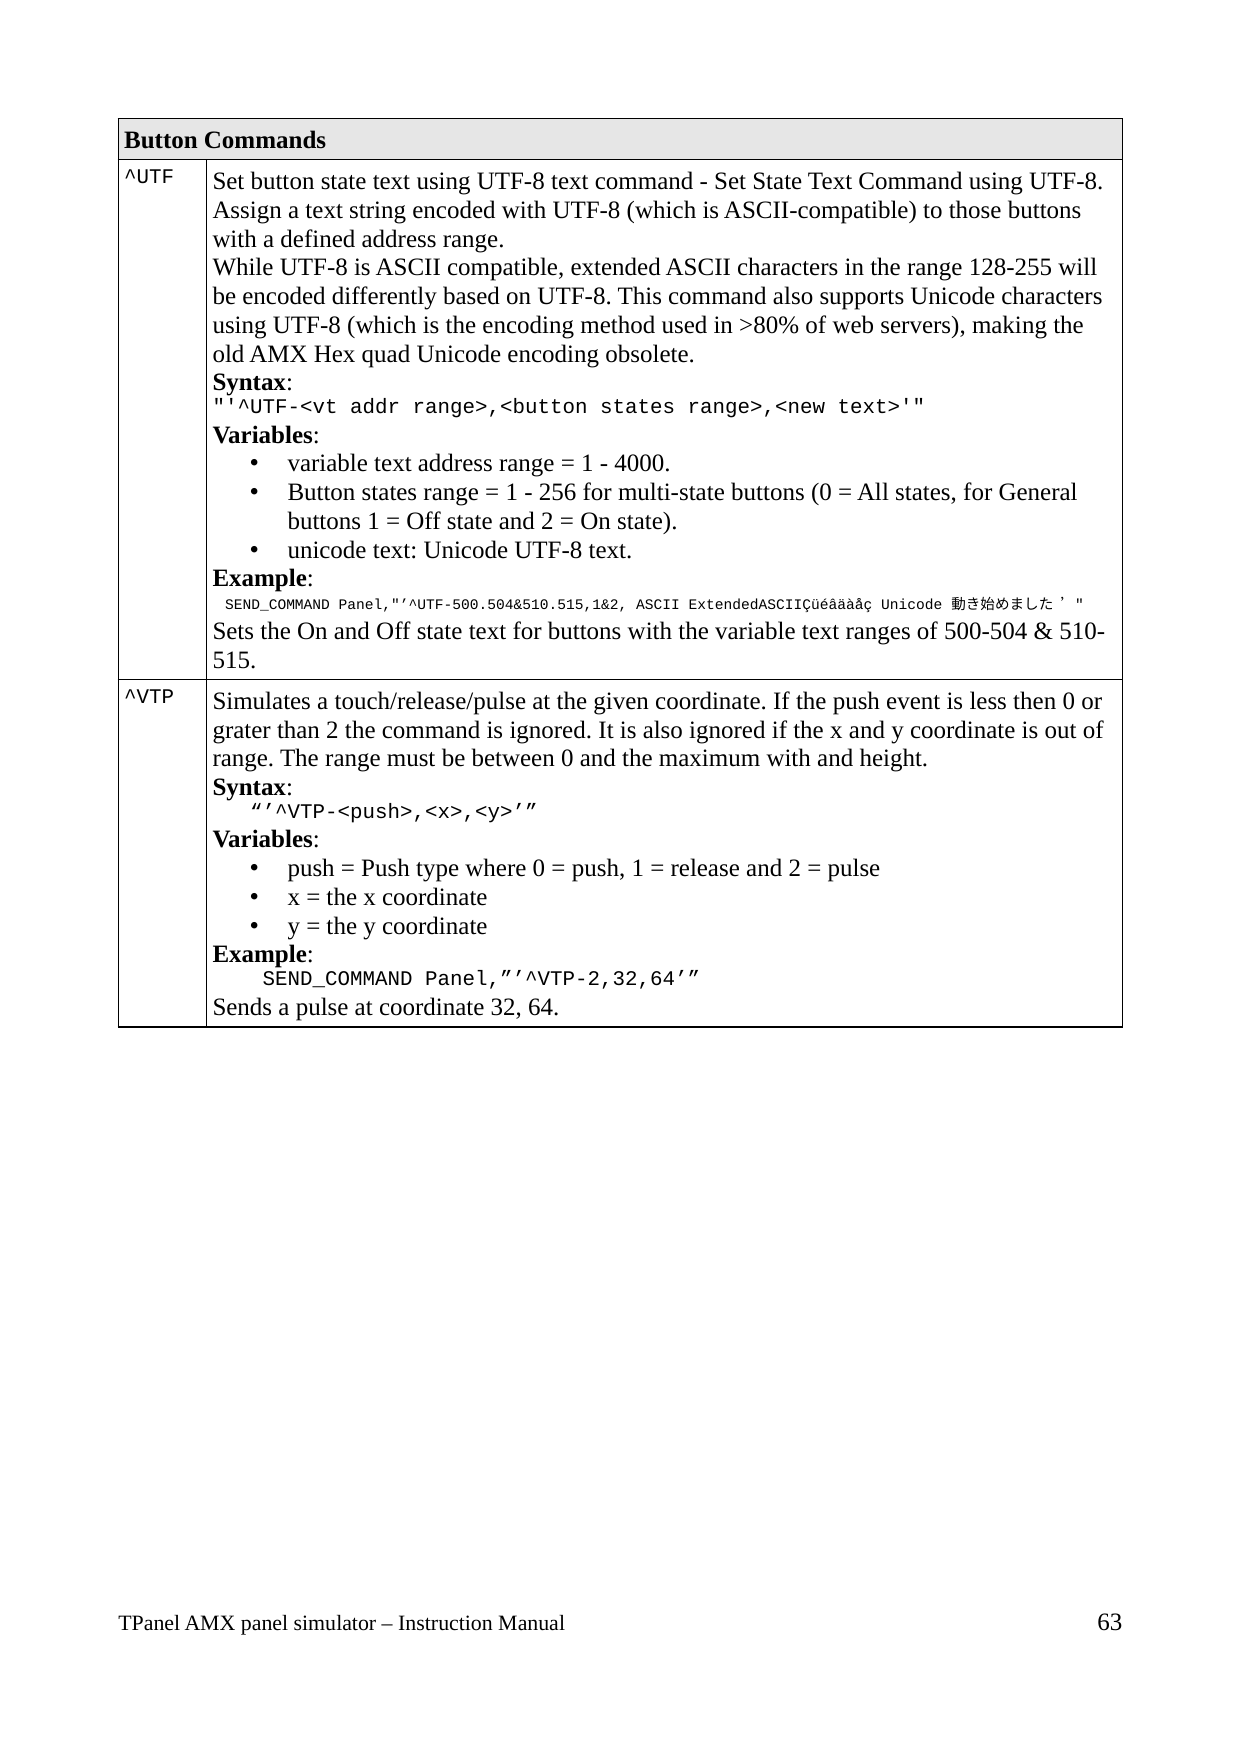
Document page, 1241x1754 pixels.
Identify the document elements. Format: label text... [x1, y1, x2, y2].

table_cell ^UTF [119, 160, 206, 679]
table_cell Simulates a touch/release/pulse at the given coordinate. If the push event is less then 0 or grater than 2 the command is ignored. It is also ignored if the x and y coordinate is out of range. The range must be between 0 and the maximum with and height. Syntax: “’^VTP-<push>,<x>,<y>’” Variables: push = Push type where 0 = push, 1 = release and 2 = pulse x = the x coordinate y = the y coordinate Example: SEND_COMMAND Panel,”’^VTP-2,32,64’” Sends a pulse at coordinate 32, 64. [207, 680, 1122, 1026]
table_cell Set button state text using UTF-8 text command - Set State Text Command using UTF-8. Assign a text string encoded with UTF-8 (which is ASCII-compatible) to those buttons with a defined address range. While UTF-8 is ASCII compatible, extended ASCII characters in the range 128-255 will be encoded differently based on UTF-8. This command also supports Unicode characters using UTF-8 (which is the encoding method used in >80% of web servers), making the old AMX Hex quad Unicode encoding obsolete. Syntax: "'^UTF-<vt addr range>,<button states range>,<new text>'" Variables: variable text address range = 1 - 4000. Button states range = 1 - 256 for multi-state buttons (0 = All states, for General buttons 1 = Off state and 2 = On state). unicode text: Unicode UTF-8 text. Example: SEND_COMMAND Panel,"’^UTF-500.504&510.515,1&2, ASCII ExtendedASCIIÇüéâäàåç Unicode 動き始めました ’" Sets the On and Off state text for buttons with the variable text ranges of 500-504 & 510-515. [207, 160, 1122, 679]
table_cell ^VTP [119, 680, 206, 1026]
table_header Button Commands [119, 119, 1122, 159]
